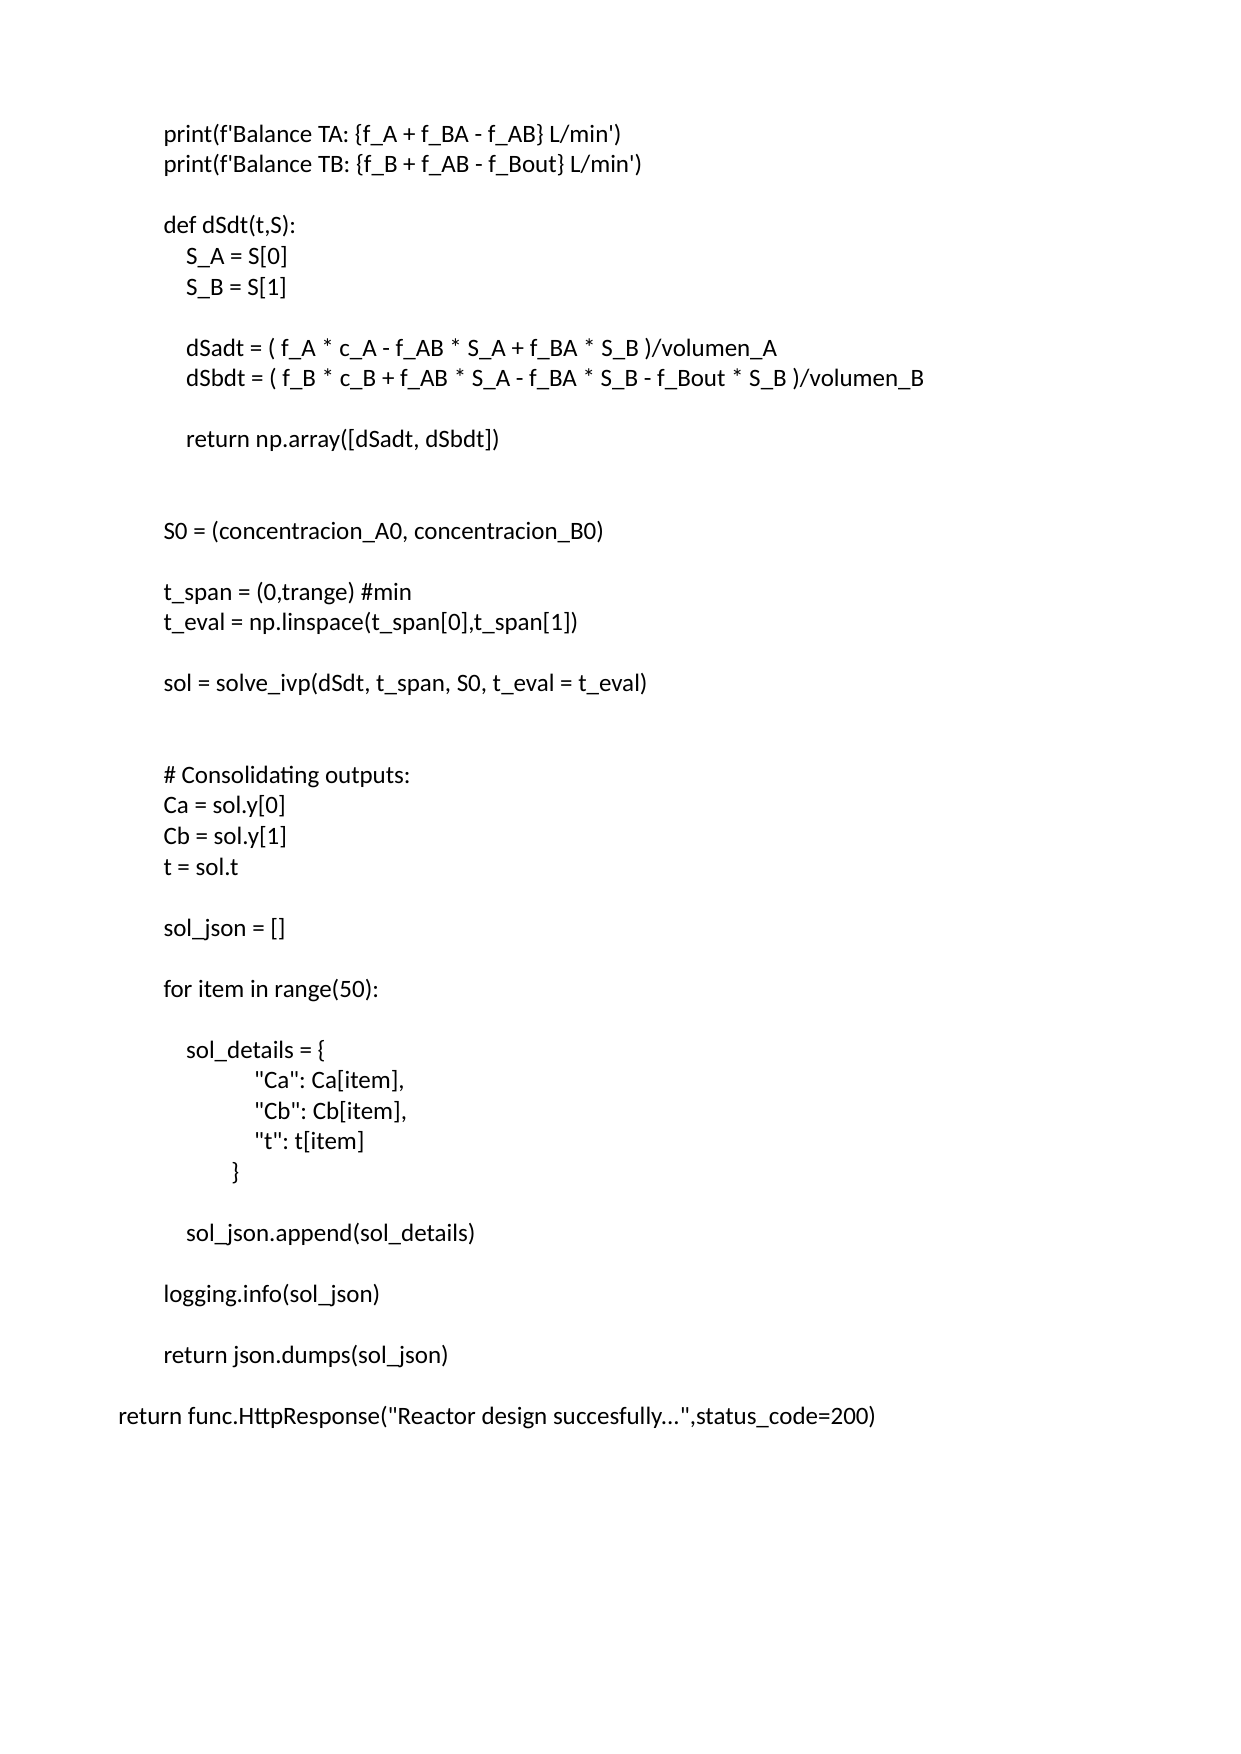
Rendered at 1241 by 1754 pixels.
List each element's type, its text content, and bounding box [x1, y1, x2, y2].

text logging.info(sol_json) [118, 1278, 1122, 1308]
text "t": t[item] [118, 1125, 1122, 1156]
text t = sol.t [118, 851, 1122, 881]
text dSbdt = ( f_B * c_B + f_AB * S_A - f_BA * S_B - f_Bout * S_B )/volumen_B [118, 362, 1122, 393]
text "Cb": Cb[item], [118, 1095, 1122, 1125]
text "Ca": Ca[item], [118, 1064, 1122, 1095]
text sol_json.append(sol_details) [118, 1217, 1122, 1247]
text for item in range(50): [118, 973, 1122, 1003]
text t_span = (0,trange) #min [118, 576, 1122, 606]
text dSadt = ( f_A * c_A - f_AB * S_A + f_BA * S_B )/volumen_A [118, 332, 1122, 362]
text } [118, 1156, 1122, 1186]
text sol = solve_ivp(dSdt, t_span, S0, t_eval = t_eval) [118, 667, 1122, 698]
text return json.dumps(sol_json) [118, 1339, 1122, 1369]
text S_A = S[0] [118, 240, 1122, 271]
text S_B = S[1] [118, 271, 1122, 301]
text # Consolidating outputs: [118, 759, 1122, 789]
text Cb = sol.y[1] [118, 820, 1122, 851]
text def dSdt(t,S): [118, 210, 1122, 240]
text sol_details = { [118, 1034, 1122, 1064]
text return func.HttpResponse("Reactor design succesfully...",status_code=200) [118, 1400, 1122, 1431]
text return np.array([dSadt, dSbdt]) [118, 423, 1122, 454]
text print(f'Balance TB: {f_B + f_AB - f_Bout} L/min') [118, 149, 1122, 179]
text t_eval = np.linspace(t_span[0],t_span[1]) [118, 606, 1122, 637]
text sol_json = [] [118, 912, 1122, 942]
text Ca = sol.y[0] [118, 789, 1122, 820]
text S0 = (concentracion_A0, concentracion_B0) [118, 515, 1122, 545]
text print(f'Balance TA: {f_A + f_BA - f_AB} L/min') [118, 118, 1122, 149]
